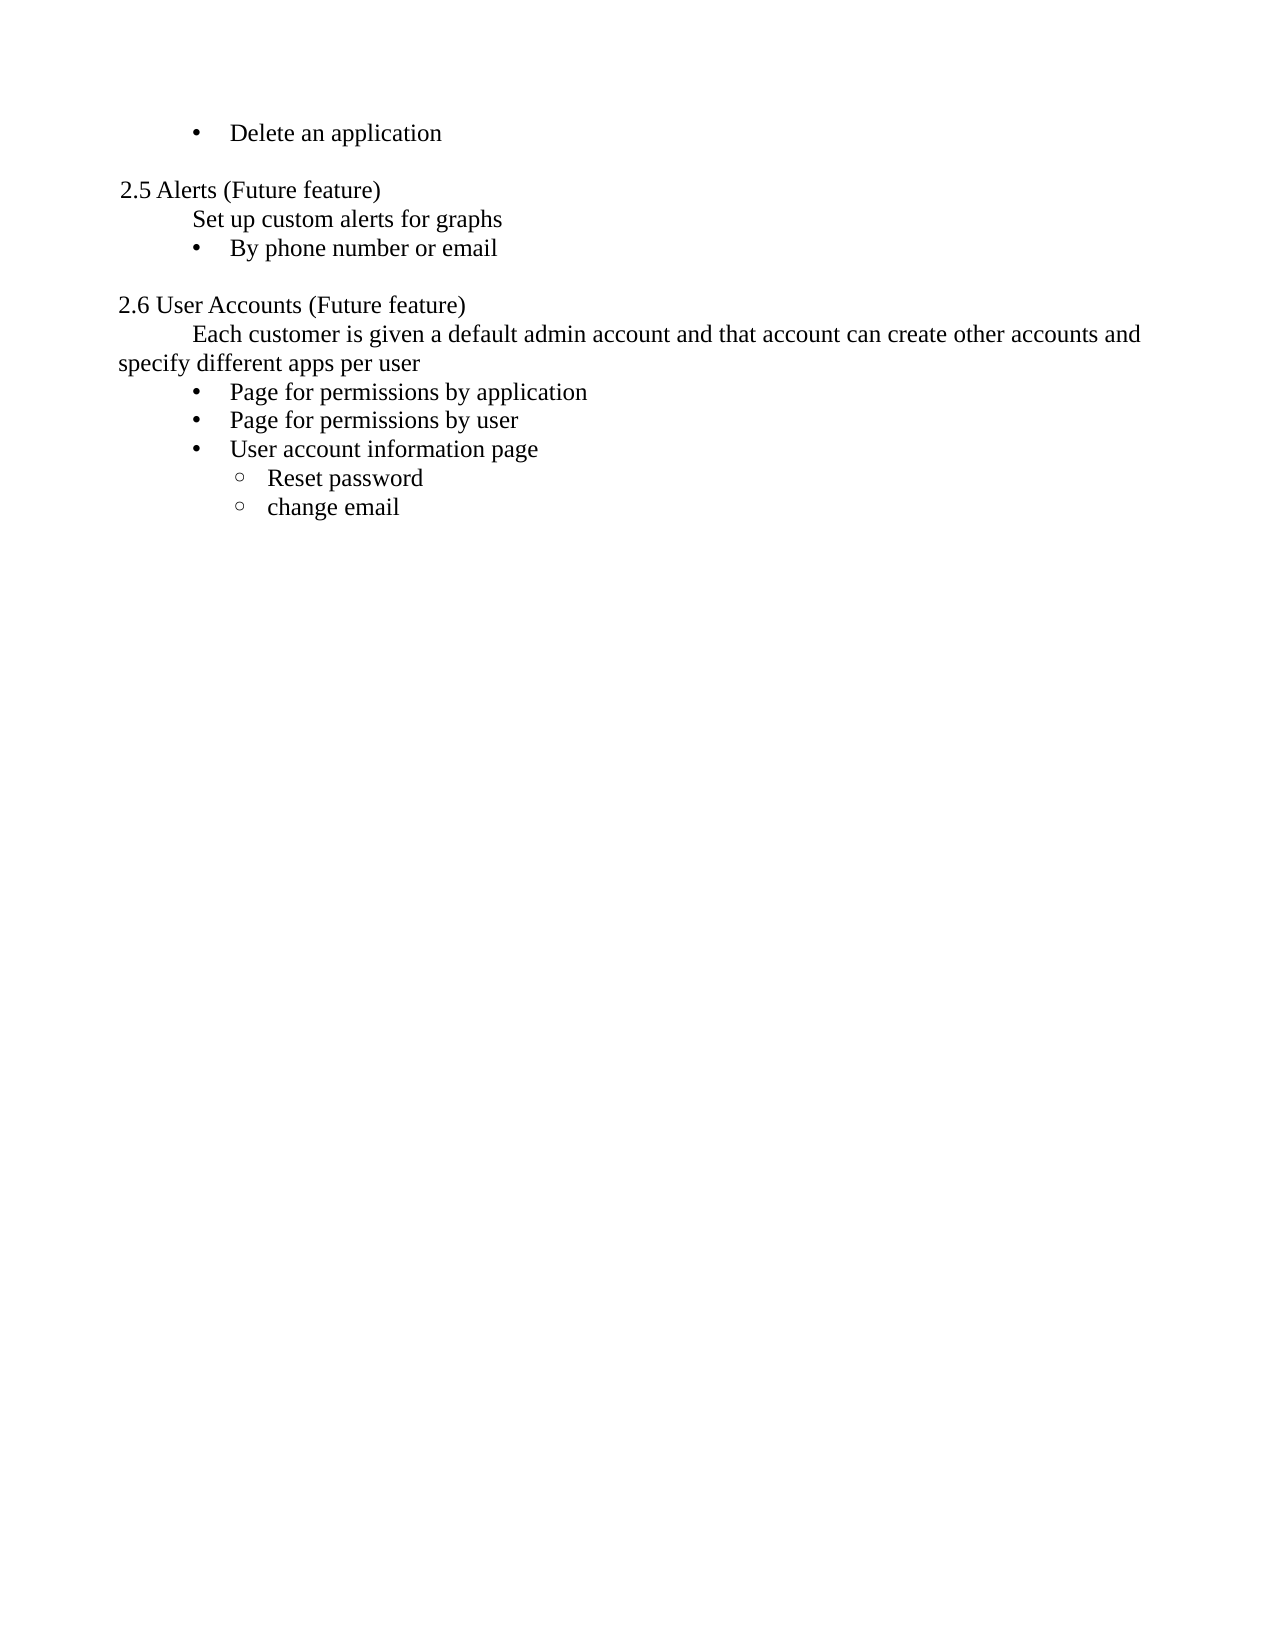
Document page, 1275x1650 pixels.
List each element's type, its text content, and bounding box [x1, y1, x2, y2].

text Each customer is given a default admin account and that account can create other accounts and specify different apps per user [118, 319, 1157, 377]
list Delete an application [192, 118, 1157, 147]
list 2.5 Alerts (Future feature) [6, 176, 1157, 204]
text Set up custom alerts for graphs [118, 204, 1157, 233]
list Reset password [229, 463, 1157, 492]
list User account information page [192, 434, 1157, 463]
list change email [229, 492, 1157, 521]
list By phone number or email [192, 233, 1157, 262]
list Page for permissions by application [192, 377, 1157, 406]
list Page for permissions by user [192, 406, 1157, 434]
text 2.6 User Accounts (Future feature) [118, 291, 1157, 319]
